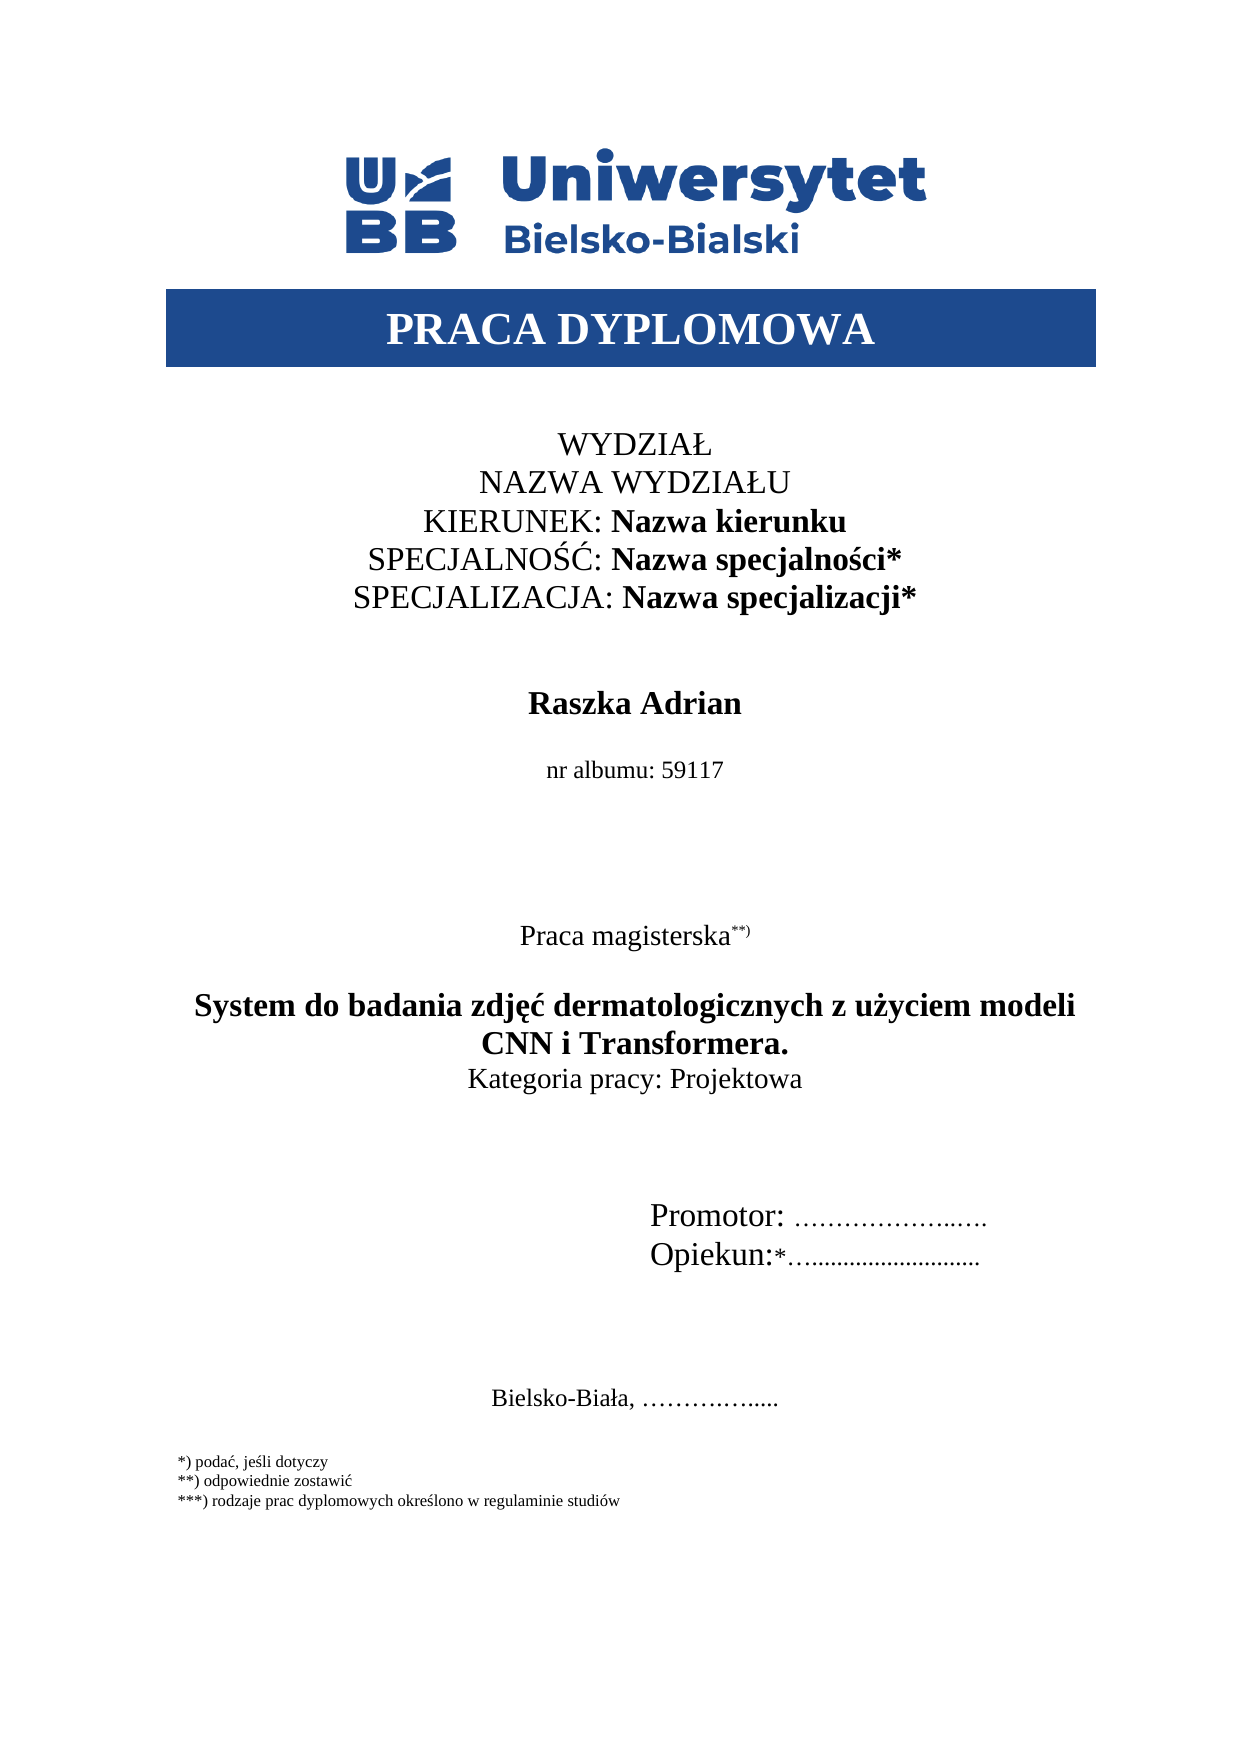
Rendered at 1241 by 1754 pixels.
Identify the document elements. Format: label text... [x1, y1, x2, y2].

picture [336, 147, 934, 261]
text System do badania zdjęć dermatologicznych z użyciem modeli CNN i Transformera. [177, 985, 1092, 1062]
text SPECJALNOŚĆ: Nazwa specjalności* [177, 539, 1092, 578]
text Promotor: ………………..…. [650, 1196, 1092, 1234]
text KIERUNEK: Nazwa kierunku [177, 501, 1092, 539]
text *) podać, jeśli dotyczy [177, 1452, 1092, 1471]
text nr albumu: 59117 [177, 755, 1092, 784]
text Kategoria pracy: Projektowa [177, 1062, 1092, 1095]
text Bielsko-Biała, ……….…..... [177, 1383, 1092, 1411]
text **) odpowiednie zostawić [177, 1471, 1092, 1490]
text NAZWA WYDZIAŁU [177, 463, 1092, 501]
text ***) rodzaje prac dyplomowych określono w regulaminie studiów [177, 1490, 1092, 1509]
table_header PRACA DYPLOMOWA [166, 289, 1096, 367]
text WYDZIAŁ [177, 424, 1092, 463]
text Opiekun:*…........................... [650, 1234, 1092, 1272]
text Praca magisterska**) [177, 918, 1092, 951]
text Raszka Adrian [177, 683, 1092, 721]
text SPECJALIZACJA: Nazwa specjalizacji* [177, 578, 1092, 616]
